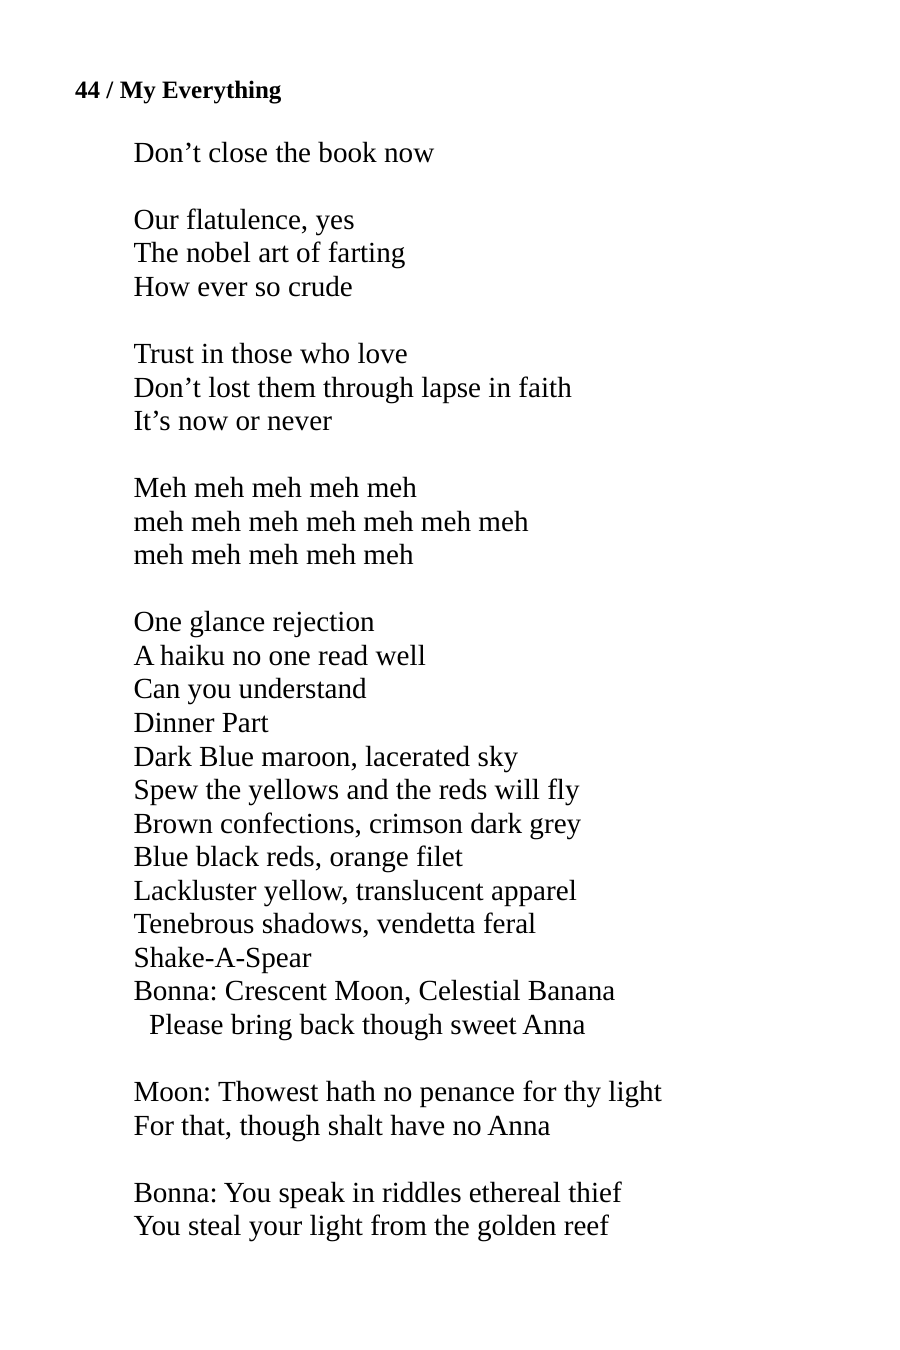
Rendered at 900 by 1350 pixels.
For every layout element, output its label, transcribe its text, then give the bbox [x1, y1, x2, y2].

text meh meh meh meh meh meh meh [75, 504, 825, 537]
text Moon: Thowest hath no penance for thy light [75, 1074, 825, 1108]
text Bonna: You speak in riddles ethereal thief [75, 1175, 825, 1208]
text Don’t lost them through lapse in faith [75, 370, 825, 403]
text The nobel art of farting [75, 236, 825, 269]
text Shake-A-Spear [75, 940, 825, 973]
text Trust in those who love [75, 336, 825, 370]
text One glance rejection [75, 604, 825, 638]
text meh meh meh meh meh [75, 537, 825, 571]
text A haiku no one read well [75, 638, 825, 672]
text Brown confections, crimson dark grey [75, 806, 825, 839]
text It’s now or never [75, 403, 825, 437]
text You steal your light from the golden reef [75, 1208, 825, 1242]
text Can you understand [75, 672, 825, 705]
text Spew the yellows and the reds will fly [75, 772, 825, 806]
text Please bring back though sweet Anna [75, 1007, 825, 1041]
text Our flatulence, yes [75, 202, 825, 236]
text Dinner Part [75, 705, 825, 739]
text How ever so crude [75, 269, 825, 303]
text Meh meh meh meh meh [75, 470, 825, 504]
text Tenebrous shadows, vendetta feral [75, 906, 825, 940]
text Blue black reds, orange filet [75, 839, 825, 873]
text Dark Blue maroon, lacerated sky [75, 739, 825, 772]
text For that, though shalt have no Anna [75, 1108, 825, 1141]
text Lackluster yellow, translucent apparel [75, 873, 825, 906]
text Bonna: Crescent Moon, Celestial Banana [75, 973, 825, 1007]
text Don’t close the book now [75, 135, 825, 168]
